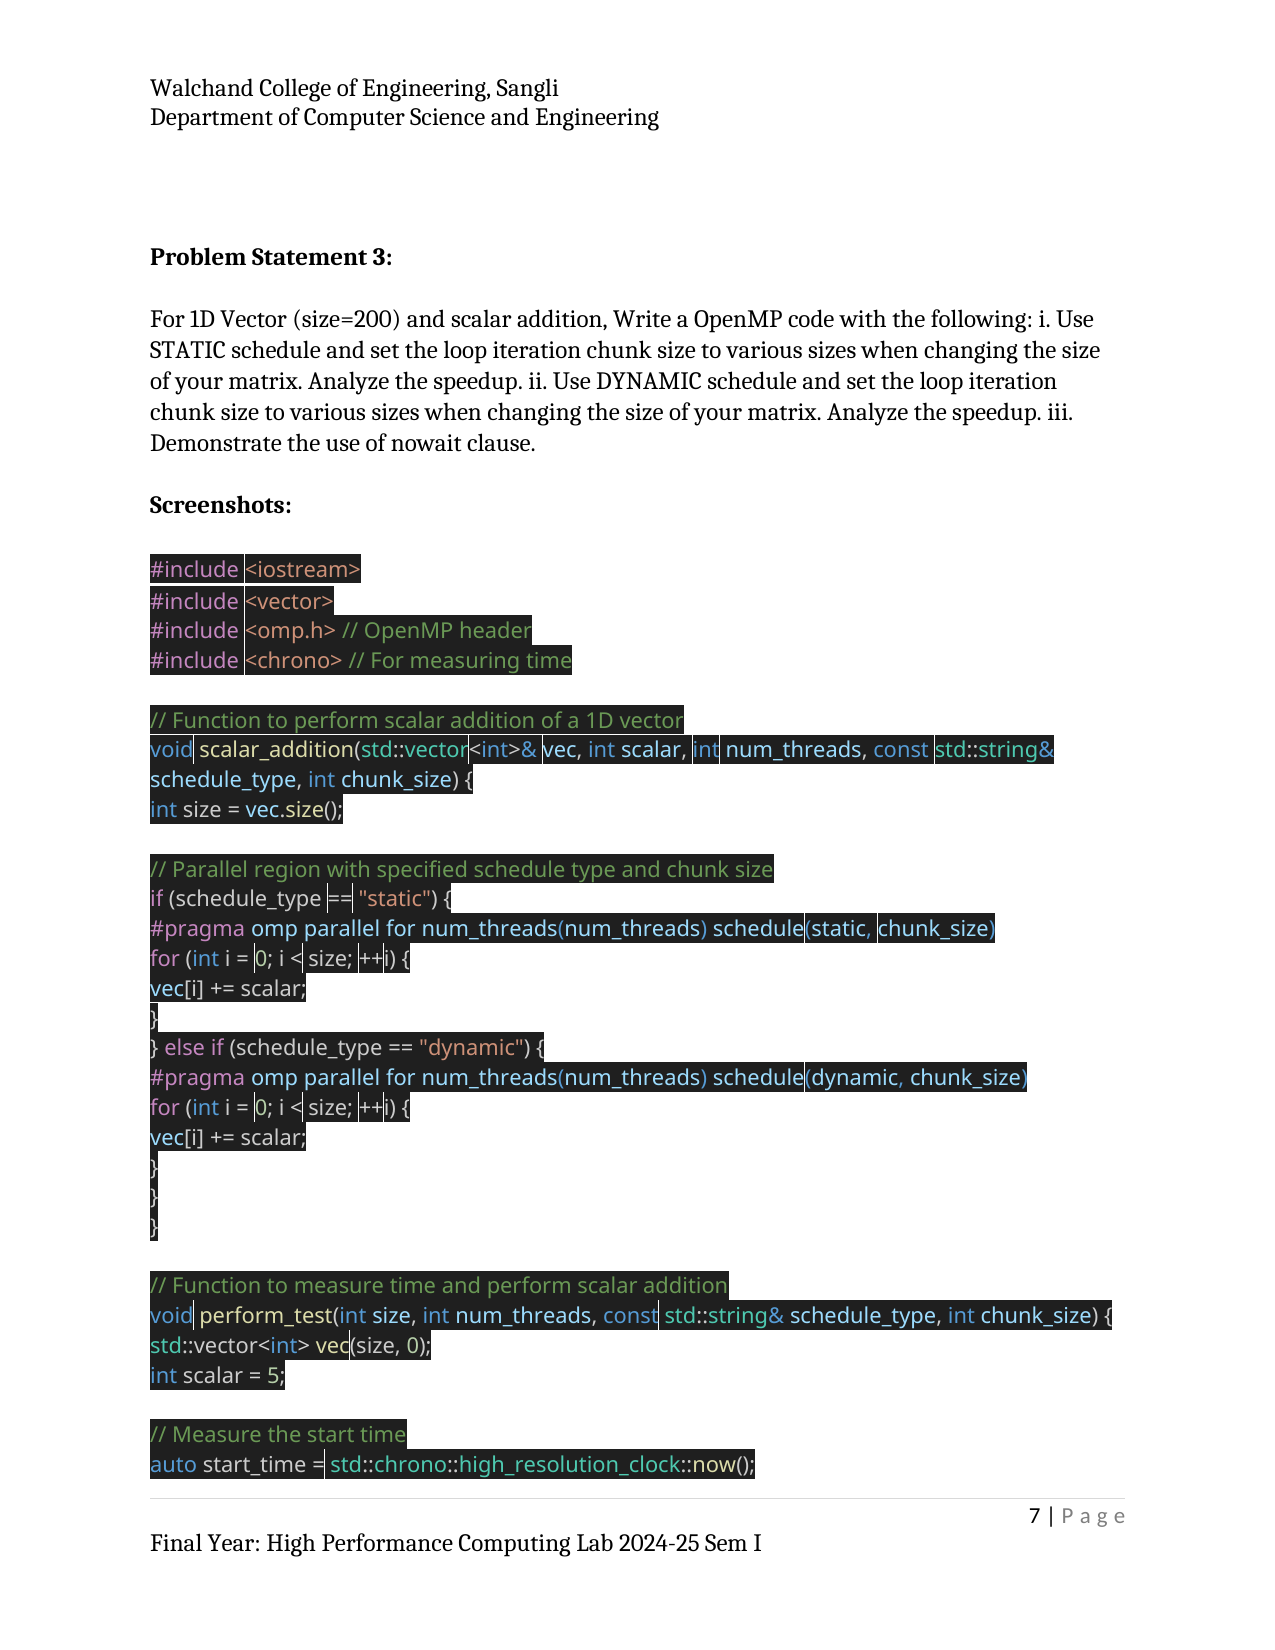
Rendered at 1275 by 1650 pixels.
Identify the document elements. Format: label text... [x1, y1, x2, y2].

text #pragma omp parallel for num_threads(num_threads) schedule(static, chunk_size) [150, 913, 1125, 943]
text } [150, 1181, 1125, 1211]
text } [150, 1151, 1125, 1181]
text } [150, 1211, 1125, 1241]
text #include <chrono> // For measuring time [150, 645, 1125, 675]
text int size = vec.size(); [150, 794, 1125, 824]
text // Function to measure time and perform scalar addition [150, 1271, 1125, 1300]
text For 1D Vector (size=200) and scalar addition, Write a OpenMP code with the following: i. Use STATIC schedule and set the loop iteration chunk size to various sizes when changing the size of your matrix. Analyze the speedup. ii. Use DYNAMIC schedule and set the loop iteration chunk size to various sizes when changing the size of your matrix. Analyze the speedup. iii. Demonstrate the use of nowait clause. [150, 305, 1125, 458]
text std::vector<int> vec(size, 0); [150, 1330, 1125, 1360]
text // Measure the start time [150, 1419, 1125, 1449]
text vec[i] += scalar; [150, 973, 1125, 1002]
text vec[i] += scalar; [150, 1122, 1125, 1151]
text #pragma omp parallel for num_threads(num_threads) schedule(dynamic, chunk_size) [150, 1062, 1125, 1092]
text for (int i = 0; i < size; ++i) { [150, 1092, 1125, 1122]
text // Parallel region with specified schedule type and chunk size [150, 853, 1125, 883]
text } else if (schedule_type == "dynamic") { [150, 1032, 1125, 1062]
text Screenshots: [150, 491, 1125, 520]
text #include <omp.h> // OpenMP header [150, 615, 1125, 645]
text auto start_time = std::chrono::high_resolution_clock::now(); [150, 1449, 1125, 1479]
text int scalar = 5; [150, 1360, 1125, 1390]
text void perform_test(int size, int num_threads, const std::string& schedule_type, int chunk_size) { [150, 1300, 1125, 1330]
text #include <vector> [150, 586, 1125, 615]
text if (schedule_type == "static") { [150, 883, 1125, 913]
text Problem Statement 3: [150, 243, 1125, 272]
text void scalar_addition(std::vector<int>& vec, int scalar, int num_threads, const std::string& schedule_type, int chunk_size) { [150, 734, 1125, 794]
text for (int i = 0; i < size; ++i) { [150, 943, 1125, 973]
text #include <iostream> [150, 553, 1125, 583]
text // Function to perform scalar addition of a 1D vector [150, 705, 1125, 734]
text } [150, 1002, 1125, 1032]
